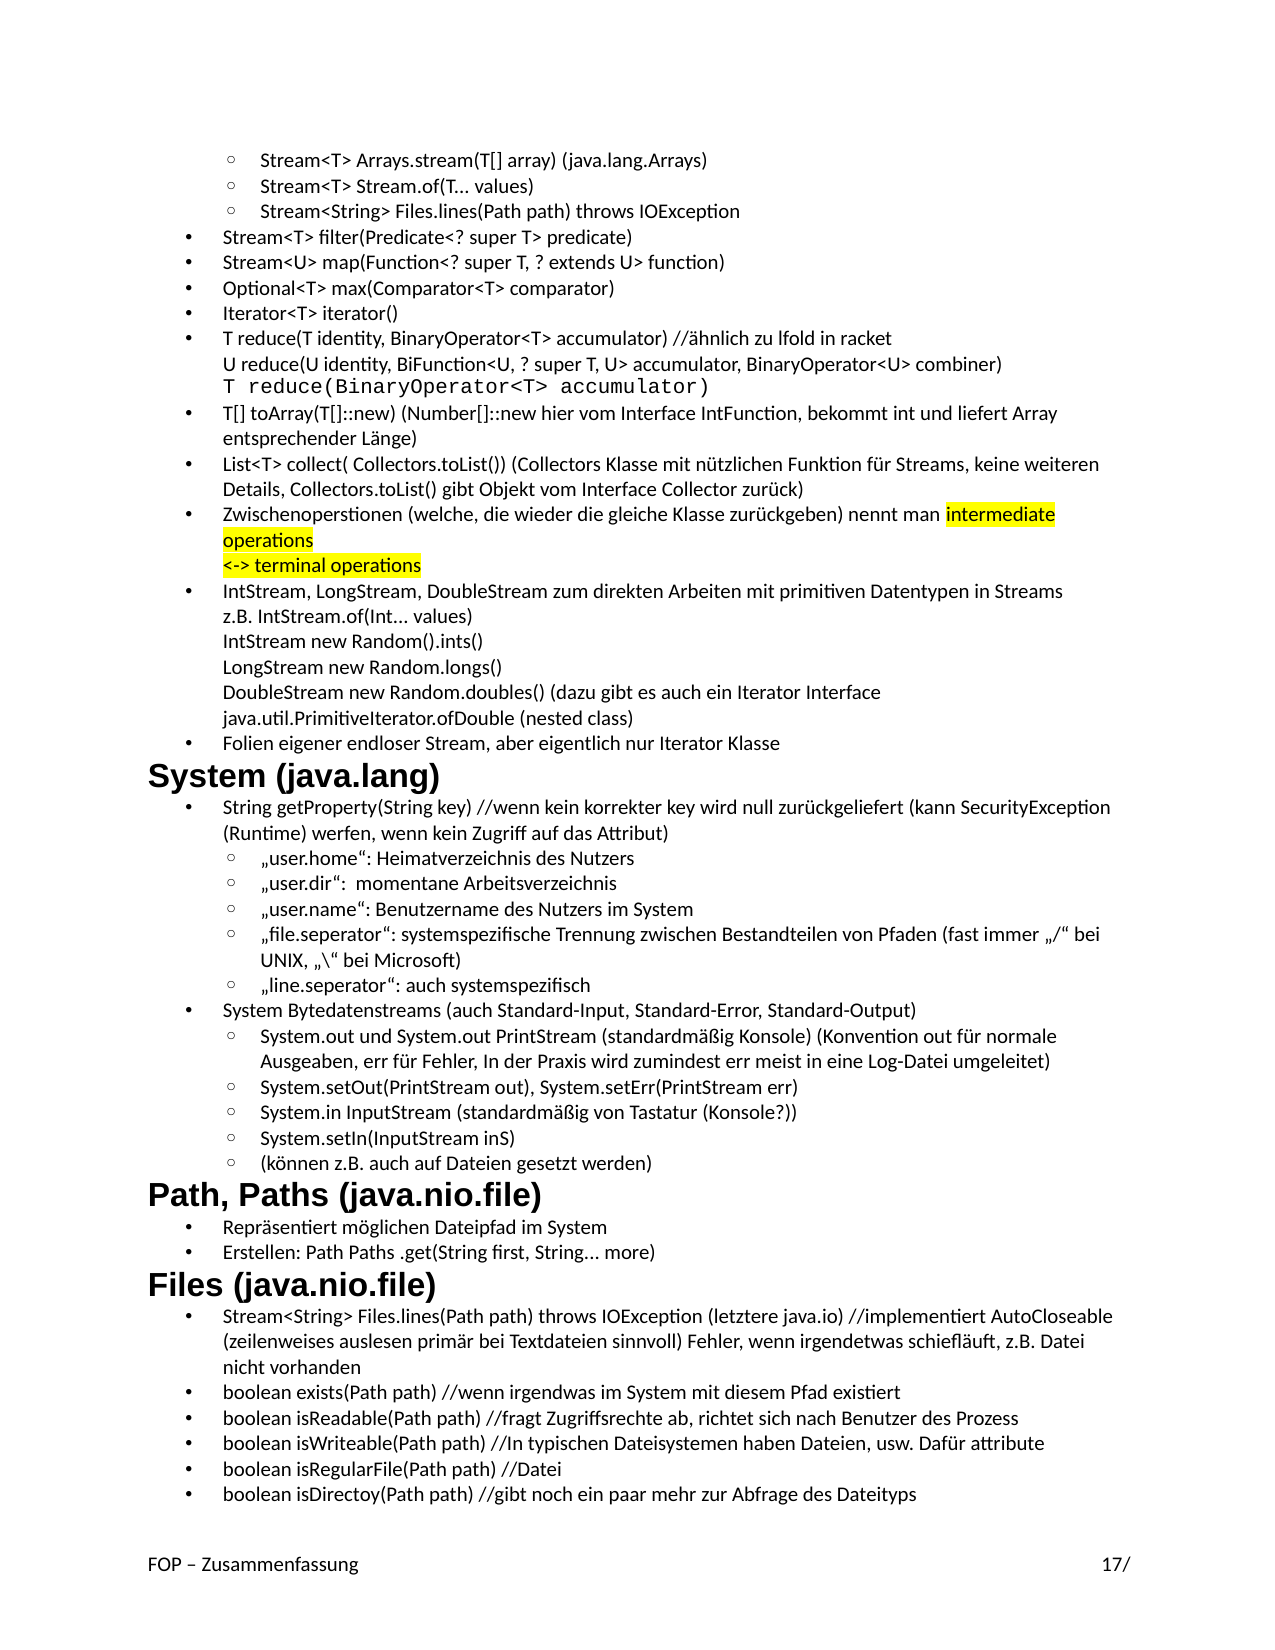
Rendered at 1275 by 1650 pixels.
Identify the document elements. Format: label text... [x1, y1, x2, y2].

list IntStream, LongStream, DoubleStream zum direkten Arbeiten mit primitiven Datentypen in Streams z.B. IntStream.of(Int... values) IntStream new Random().ints() LongStream new Random.longs() DoubleStream new Random.doubles() (dazu gibt es auch ein Iterator Interface java.util.PrimitiveIterator.ofDouble (nested class) [185, 578, 1127, 730]
list Stream<T> filter(Predicate<? super T> predicate) [185, 224, 1127, 249]
list boolean isRegularFile(Path path) //Datei [185, 1456, 1127, 1481]
subtitle System (java.lang) [148, 756, 1127, 794]
list System.out und System.out PrintStream (standardmäßig Konsole) (Konvention out für normale Ausgeaben, err für Fehler, In der Praxis wird zumindest err meist in eine Log-Datei umgeleitet) [223, 1023, 1127, 1074]
list boolean isReadable(Path path) //fragt Zugriffsrechte ab, richtet sich nach Benutzer des Prozess [185, 1405, 1127, 1430]
list Optional<T> max(Comparator<T> comparator) [185, 275, 1127, 300]
list Stream<U> map(Function<? super T, ? extends U> function) [185, 249, 1127, 275]
list String getProperty(String key) //wenn kein korrekter key wird null zurückgeliefert (kann SecurityException (Runtime) werfen, wenn kein Zugriff auf das Attribut) [185, 794, 1127, 845]
list System.setOut(PrintStream out), System.setErr(PrintStream err) [223, 1074, 1127, 1099]
list T[] toArray(T[]::new) (Number[]::new hier vom Interface IntFunction, bekommt int und liefert Array entsprechender Länge) [185, 400, 1127, 451]
list Folien eigener endloser Stream, aber eigentlich nur Iterator Klasse [185, 730, 1127, 756]
list List<T> collect( Collectors.toList()) (Collectors Klasse mit nützlichen Funktion für Streams, keine weiteren Details, Collectors.toList() gibt Objekt vom Interface Collector zurück) [185, 451, 1127, 502]
list Repräsentiert möglichen Dateipfad im System [185, 1214, 1127, 1239]
list boolean isDirectoy(Path path) //gibt noch ein paar mehr zur Abfrage des Dateityps [185, 1481, 1127, 1507]
list System.in InputStream (standardmäßig von Tastatur (Konsole?)) [223, 1099, 1127, 1125]
list Stream<String> Files.lines(Path path) throws IOException (letztere java.io) //implementiert AutoCloseable (zeilenweises auslesen primär bei Textdateien sinnvoll) Fehler, wenn irgendetwas schiefläuft, z.B. Datei nicht vorhanden [185, 1303, 1127, 1379]
list „line.seperator“: auch systemspezifisch [223, 972, 1127, 998]
list Stream<T> Arrays.stream(T[] array) (java.lang.Arrays) [223, 148, 1127, 173]
list Erstellen: Path Paths .get(String first, String... more) [185, 1239, 1127, 1265]
list System Bytedatenstreams (auch Standard-Input, Standard-Error, Standard-Output) [185, 998, 1127, 1023]
list T reduce(T identity, BinaryOperator<T> accumulator) //ähnlich zu lfold in racket U reduce(U identity, BiFunction<U, ? super T, U> accumulator, BinaryOperator<U> combiner) T reduce(BinaryOperator<T> accumulator) [185, 326, 1127, 400]
list „user.name“: Benutzername des Nutzers im System [223, 896, 1127, 921]
list „file.seperator“: systemspezifische Trennung zwischen Bestandteilen von Pfaden (fast immer „/“ bei UNIX, „\“ bei Microsoft) [223, 921, 1127, 972]
list „user.home“: Heimatverzeichnis des Nutzers [223, 845, 1127, 871]
subtitle Files (java.nio.file) [148, 1265, 1127, 1303]
list System.setIn(InputStream inS) [223, 1125, 1127, 1150]
list (können z.B. auch auf Dateien gesetzt werden) [223, 1150, 1127, 1176]
list boolean exists(Path path) //wenn irgendwas im System mit diesem Pfad existiert [185, 1379, 1127, 1405]
list Iterator<T> iterator() [185, 300, 1127, 326]
list Stream<String> Files.lines(Path path) throws IOException [223, 198, 1127, 224]
subtitle Path, Paths (java.nio.file) [148, 1176, 1127, 1214]
list Stream<T> Stream.of(T... values) [223, 173, 1127, 198]
list boolean isWriteable(Path path) //In typischen Dateisystemen haben Dateien, usw. Dafür attribute [185, 1430, 1127, 1456]
list „user.dir“: momentane Arbeitsverzeichnis [223, 871, 1127, 896]
list Zwischenoperstionen (welche, die wieder die gleiche Klasse zurückgeben) nennt man intermediate operations <-> terminal operations [185, 502, 1127, 578]
